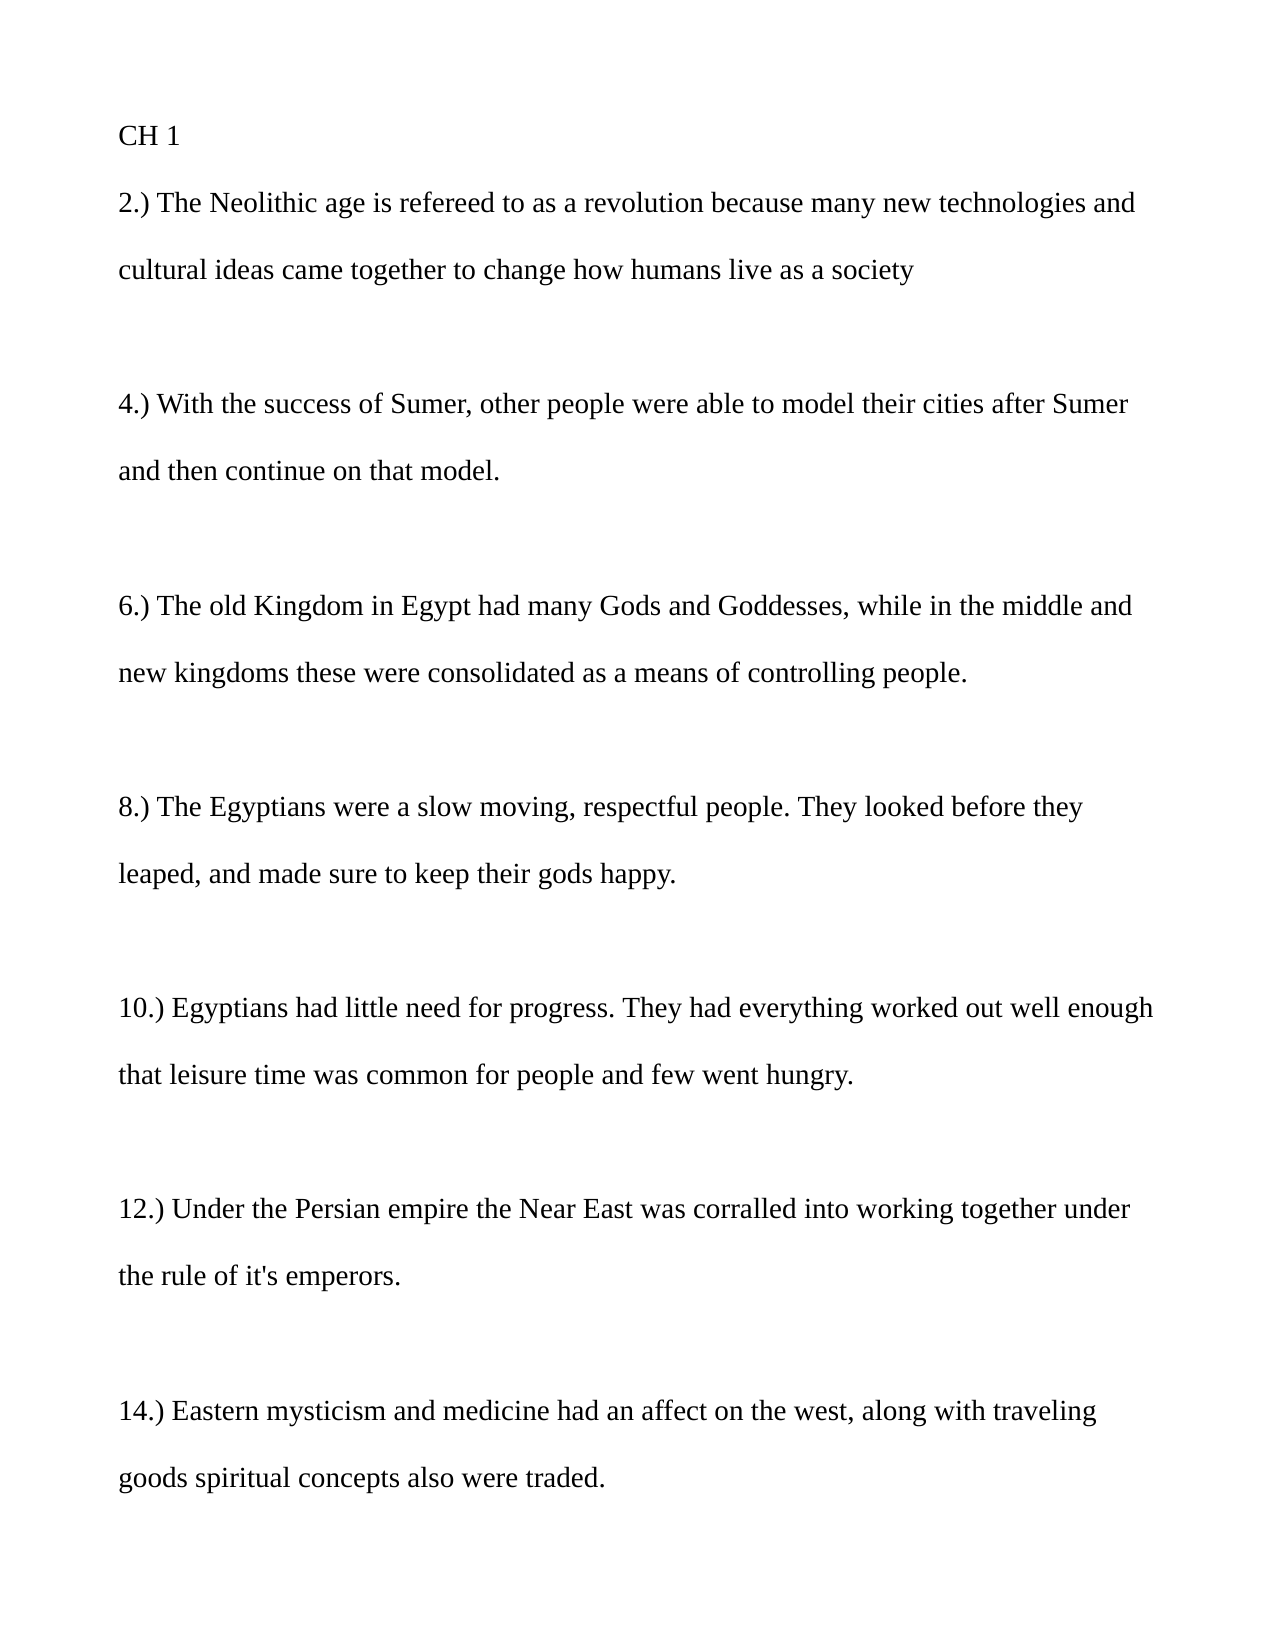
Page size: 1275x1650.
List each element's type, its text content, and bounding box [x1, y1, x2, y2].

text 14.) Eastern mysticism and medicine had an affect on the west, along with traveling goods spiritual concepts also were traded. [118, 1393, 1157, 1493]
text 6.) The old Kingdom in Egypt had many Gods and Goddesses, while in the middle and new kingdoms these were consolidated as a means of controlling people. [118, 588, 1157, 688]
text 2.) The Neolithic age is refereed to as a revolution because many new technologies and cultural ideas came together to change how humans live as a society [118, 185, 1157, 286]
text 4.) With the success of Sumer, other people were able to model their cities after Sumer and then continue on that model. [118, 386, 1157, 487]
text CH 1 [118, 118, 1157, 152]
text 12.) Under the Persian empire the Near East was corralled into working together under the rule of it's emperors. [118, 1191, 1157, 1292]
text 10.) Egyptians had little need for progress. They had everything worked out well enough that leisure time was common for people and few went hungry. [118, 990, 1157, 1091]
text 8.) The Egyptians were a slow moving, respectful people. They looked before they leaped, and made sure to keep their gods happy. [118, 789, 1157, 889]
